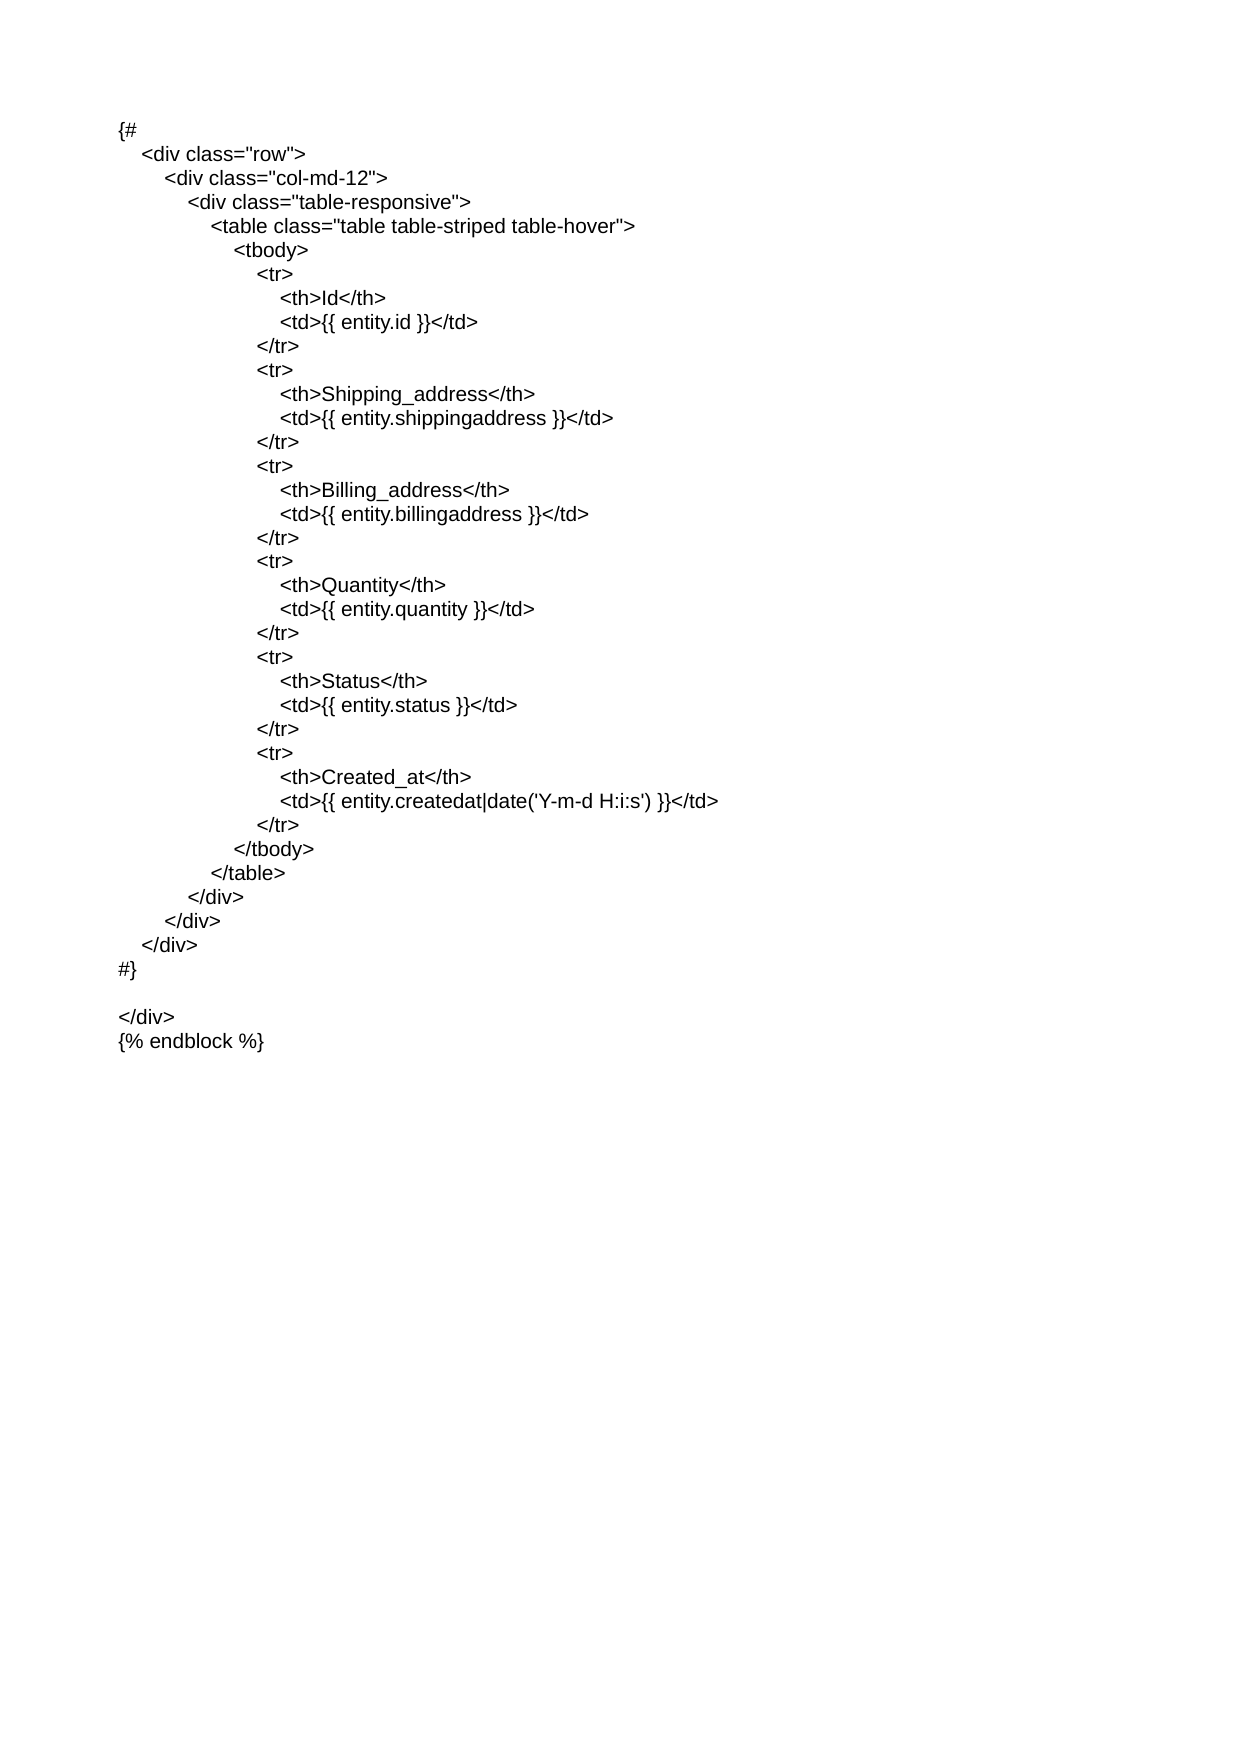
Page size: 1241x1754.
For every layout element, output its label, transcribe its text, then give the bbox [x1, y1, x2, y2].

text <td>{{ entity.quantity }}</td> [118, 597, 1122, 621]
text </tr> [118, 621, 1122, 645]
text </div> [118, 909, 1122, 933]
text <tr> [118, 549, 1122, 573]
text </div> [118, 933, 1122, 957]
text <th>Quantity</th> [118, 573, 1122, 597]
text </tr> [118, 429, 1122, 453]
text {# [118, 118, 1122, 142]
text <tr> [118, 645, 1122, 669]
text {% endblock %} [118, 1028, 1122, 1052]
text </tbody> [118, 837, 1122, 861]
text <tr> [118, 453, 1122, 477]
text </table> [118, 861, 1122, 885]
text <div class="table-responsive"> [118, 190, 1122, 214]
text <tbody> [118, 238, 1122, 262]
text </div> [118, 1004, 1122, 1028]
text <th>Id</th> [118, 286, 1122, 310]
text <tr> [118, 358, 1122, 382]
text <td>{{ entity.billingaddress }}</td> [118, 501, 1122, 525]
text </tr> [118, 813, 1122, 837]
text <div class="col-md-12"> [118, 166, 1122, 190]
text <th>Shipping_address</th> [118, 382, 1122, 406]
text <tr> [118, 262, 1122, 286]
text <td>{{ entity.createdat|date('Y-m-d H:i:s') }}</td> [118, 789, 1122, 813]
text </tr> [118, 334, 1122, 358]
text <td>{{ entity.id }}</td> [118, 310, 1122, 334]
text </div> [118, 885, 1122, 909]
text </tr> [118, 717, 1122, 741]
text #} [118, 957, 1122, 981]
text <th>Created_at</th> [118, 765, 1122, 789]
text <th>Billing_address</th> [118, 477, 1122, 501]
text <td>{{ entity.shippingaddress }}</td> [118, 406, 1122, 429]
text <th>Status</th> [118, 669, 1122, 693]
text <div class="row"> [118, 142, 1122, 166]
text <table class="table table-striped table-hover"> [118, 214, 1122, 238]
text <tr> [118, 741, 1122, 765]
text <td>{{ entity.status }}</td> [118, 693, 1122, 717]
text </tr> [118, 525, 1122, 549]
